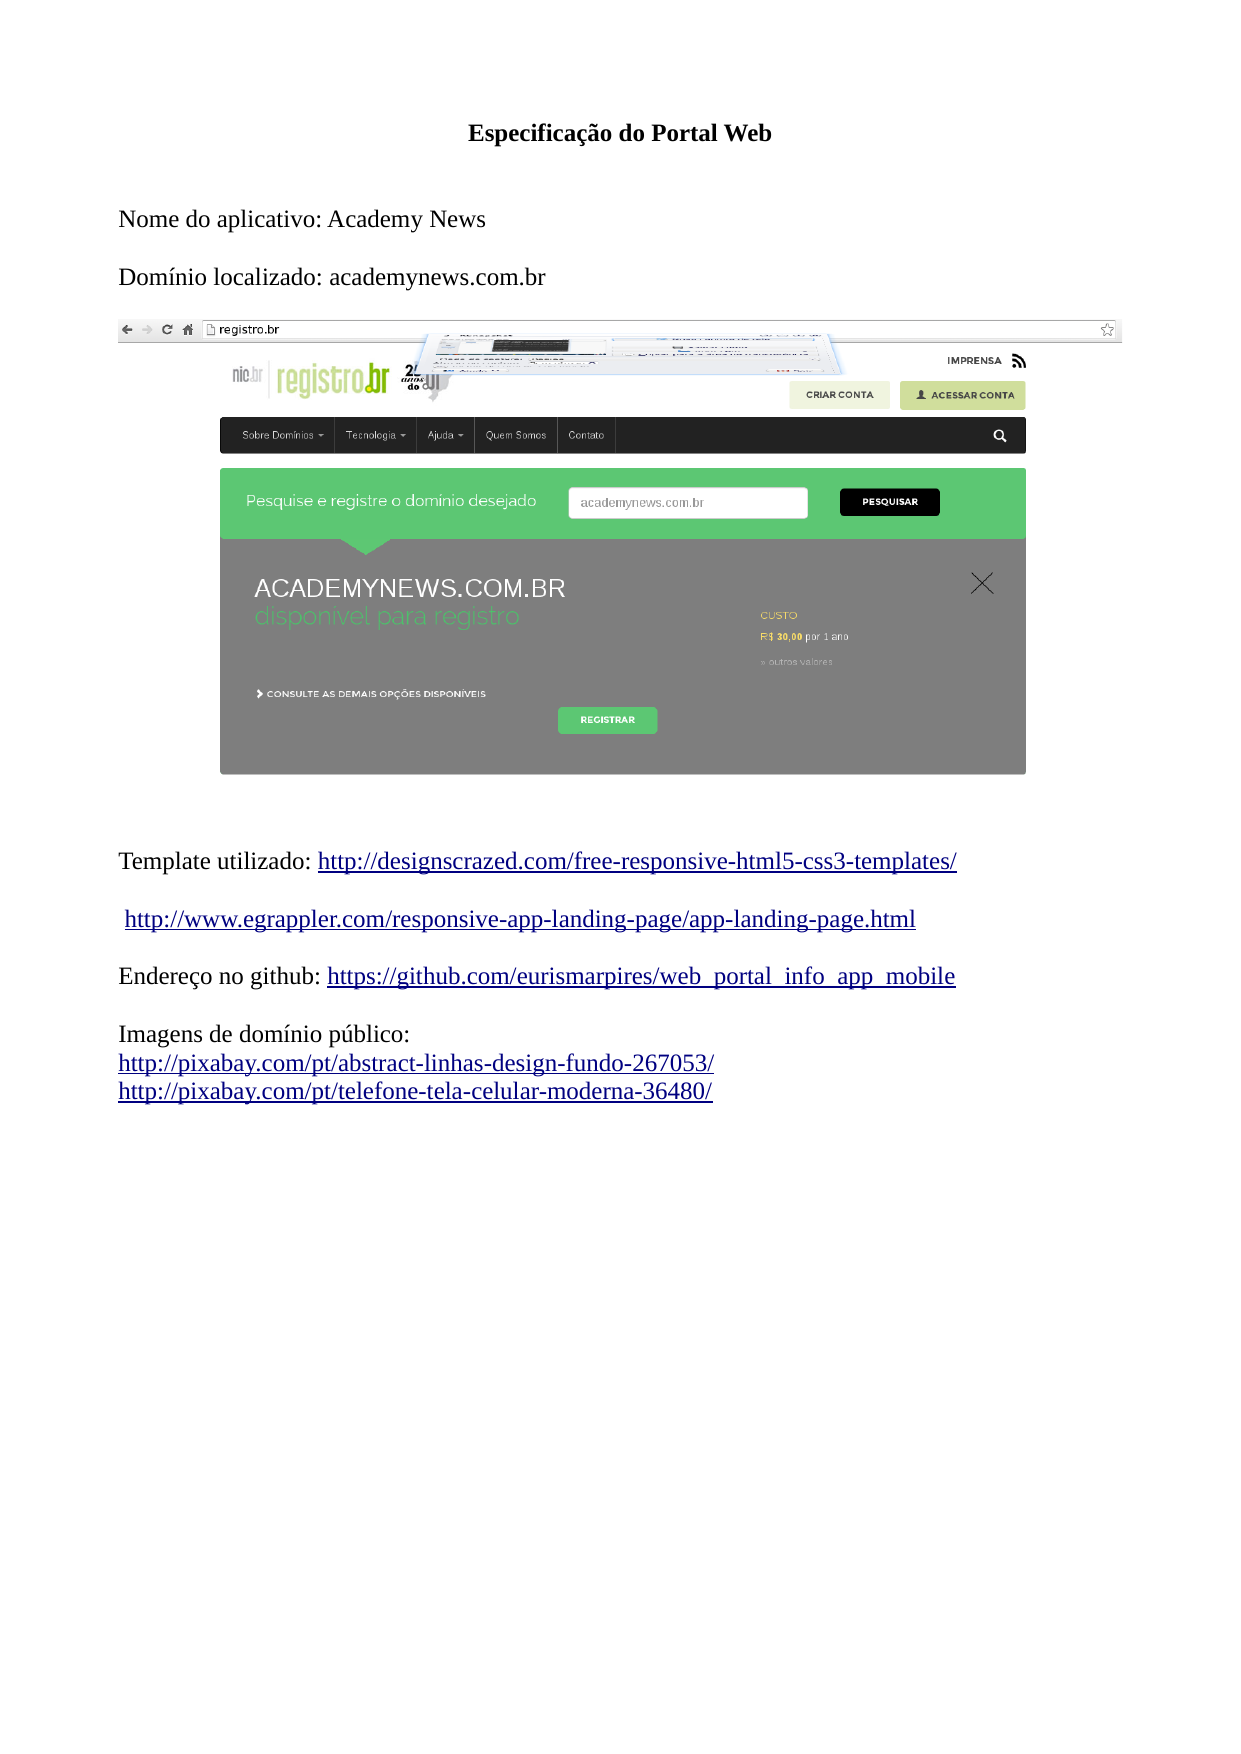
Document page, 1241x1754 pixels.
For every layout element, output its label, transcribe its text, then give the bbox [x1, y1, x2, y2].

text Endereço no github: https://github.com/eurismarpires/web_portal_info_app_mobile [118, 961, 1122, 990]
text Nome do aplicativo: Academy News [118, 204, 1122, 233]
text Especificação do Portal Web [118, 118, 1122, 147]
text http://pixabay.com/pt/telefone-tela-celular-moderna-36480/ [118, 1076, 1122, 1105]
picture [118, 319, 1123, 789]
text Domínio localizado: academynews.com.br [118, 262, 1122, 291]
text http://pixabay.com/pt/abstract-linhas-design-fundo-267053/ [118, 1048, 1122, 1076]
text Imagens de domínio público: [118, 1019, 1122, 1048]
text http://www.egrappler.com/responsive-app-landing-page/app-landing-page.html [118, 904, 1122, 933]
text Template utilizado: http://designscrazed.com/free-responsive-html5-css3-templates/ [118, 846, 1122, 875]
